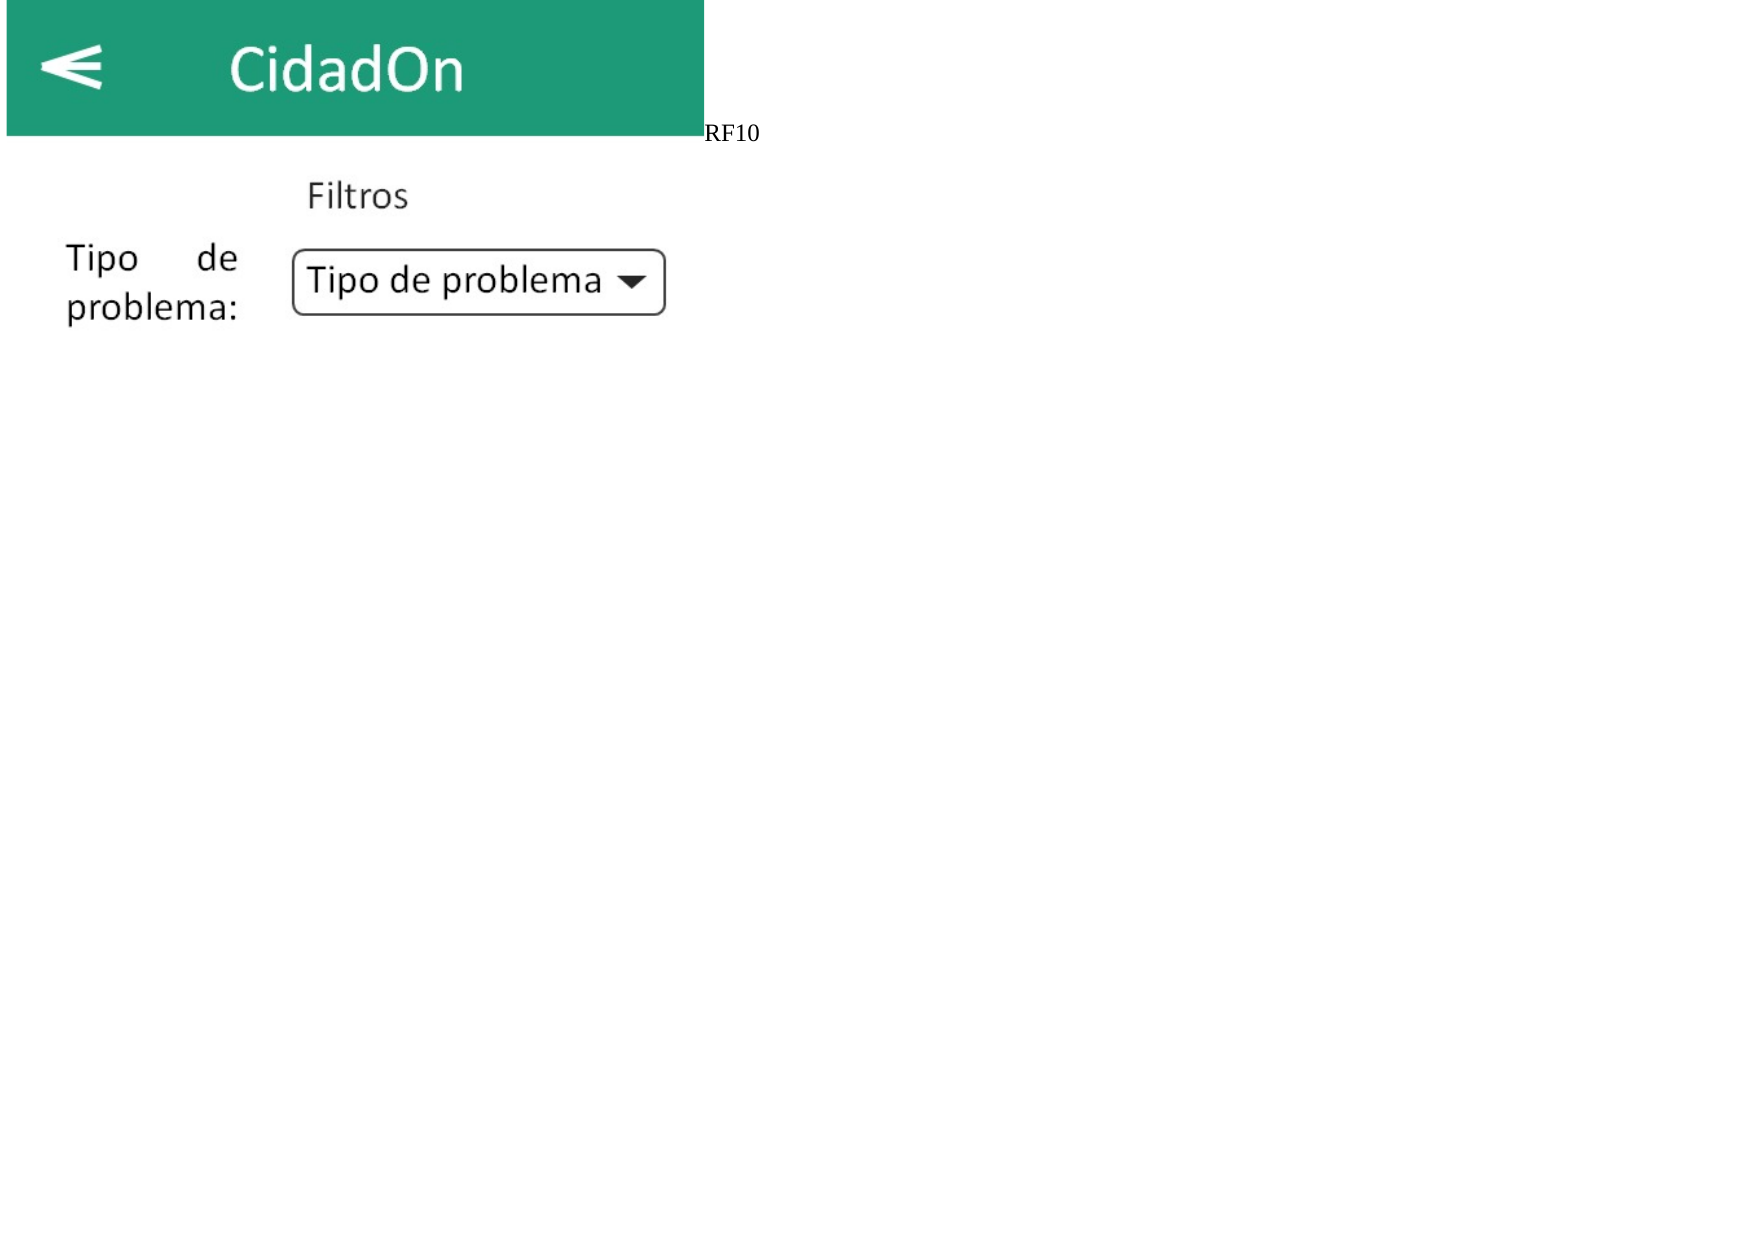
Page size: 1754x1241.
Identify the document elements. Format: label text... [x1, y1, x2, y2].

picture [6, 0, 705, 1241]
text RF10 [705, 118, 1636, 147]
